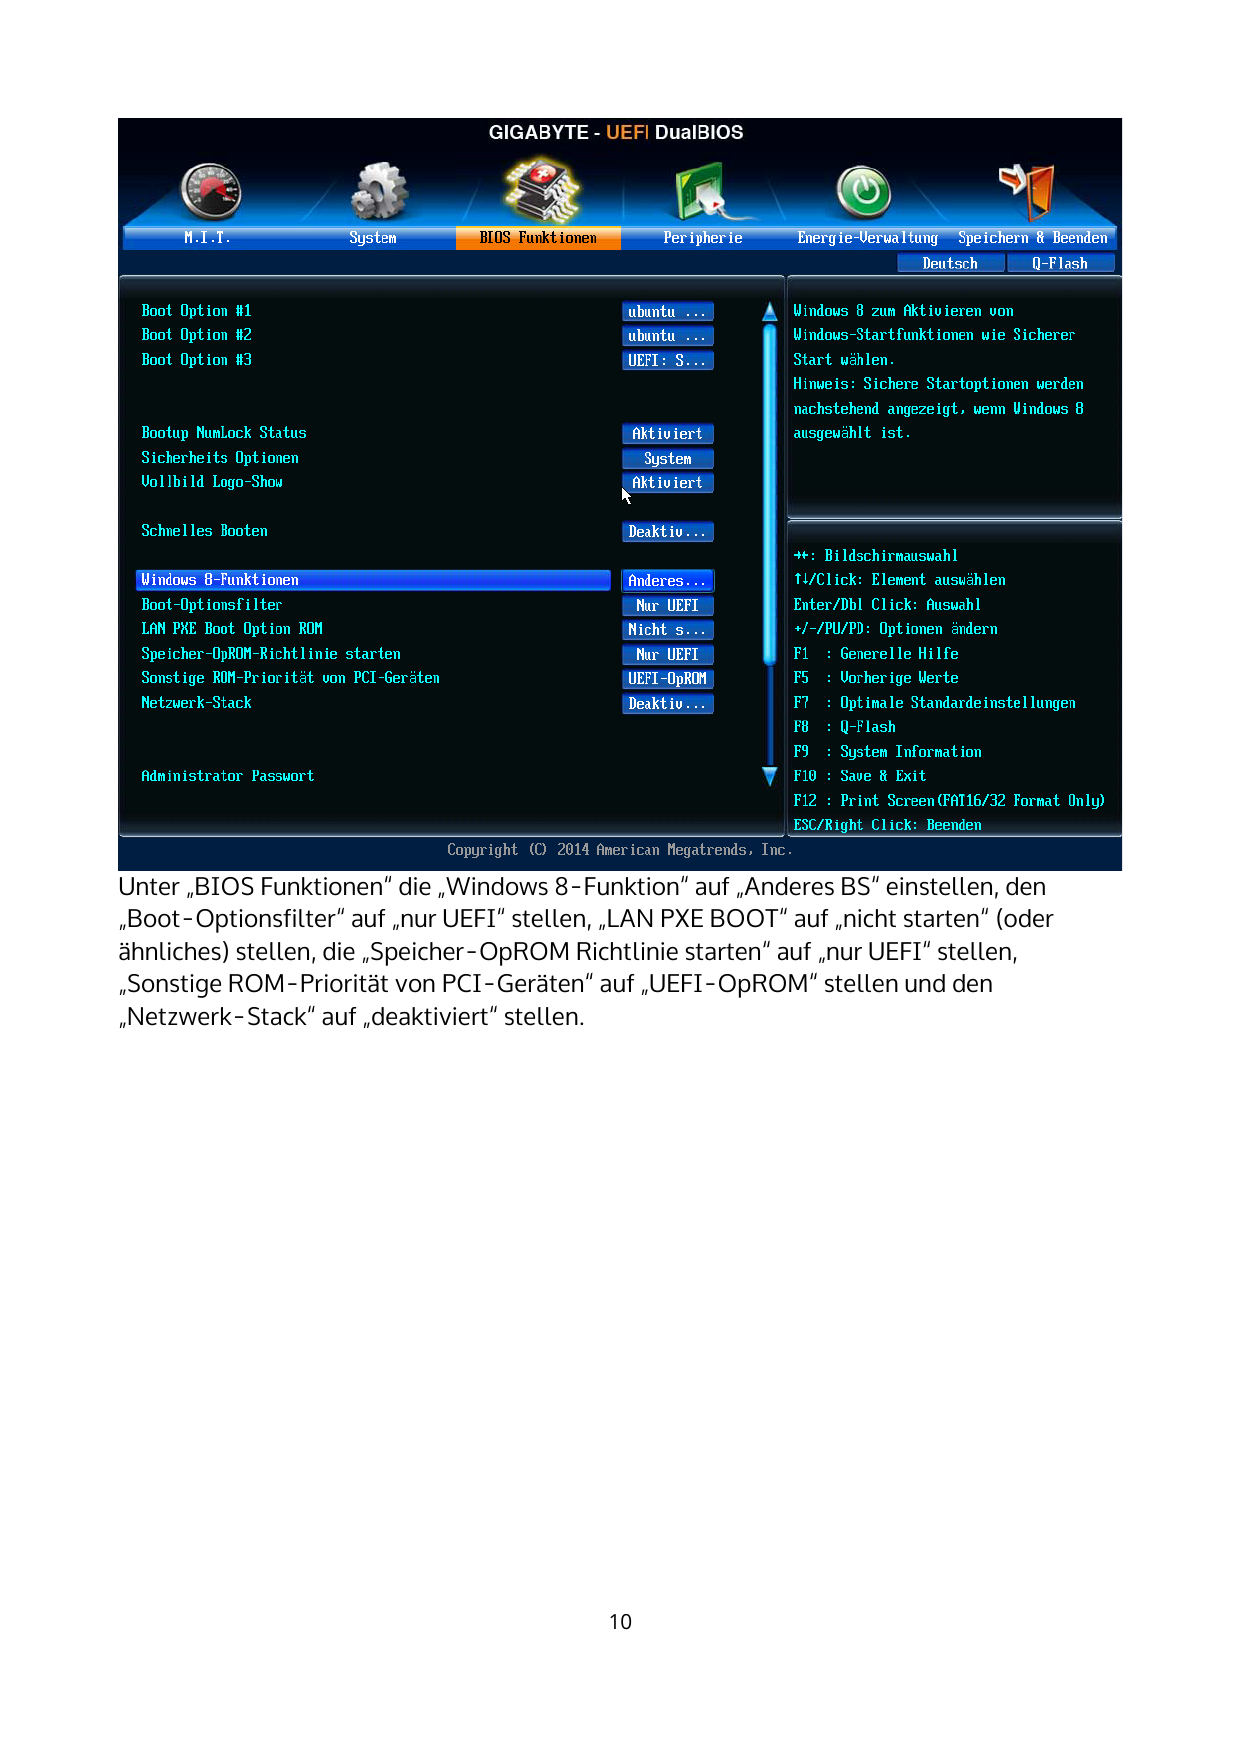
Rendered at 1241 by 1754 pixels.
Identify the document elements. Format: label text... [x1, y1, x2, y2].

picture [118, 118, 1123, 871]
text Unter „BIOS Funktionen“ die „Windows 8-Funktion“ auf „Anderes BS“ einstellen, den „Boot-Optionsfilter“ auf „nur UEFI“ stellen, „LAN PXE BOOT“ auf „nicht starten“ (oder ähnliches) stellen, die „Speicher-OpROM Richtlinie starten“ auf „nur UEFI“ stellen, „Sonstige ROM-Priorität von PCI-Geräten“ auf „UEFI-OpROM“ stellen und den „Netzwerk-Stack“ auf „deaktiviert“ stellen. [118, 871, 1122, 1033]
